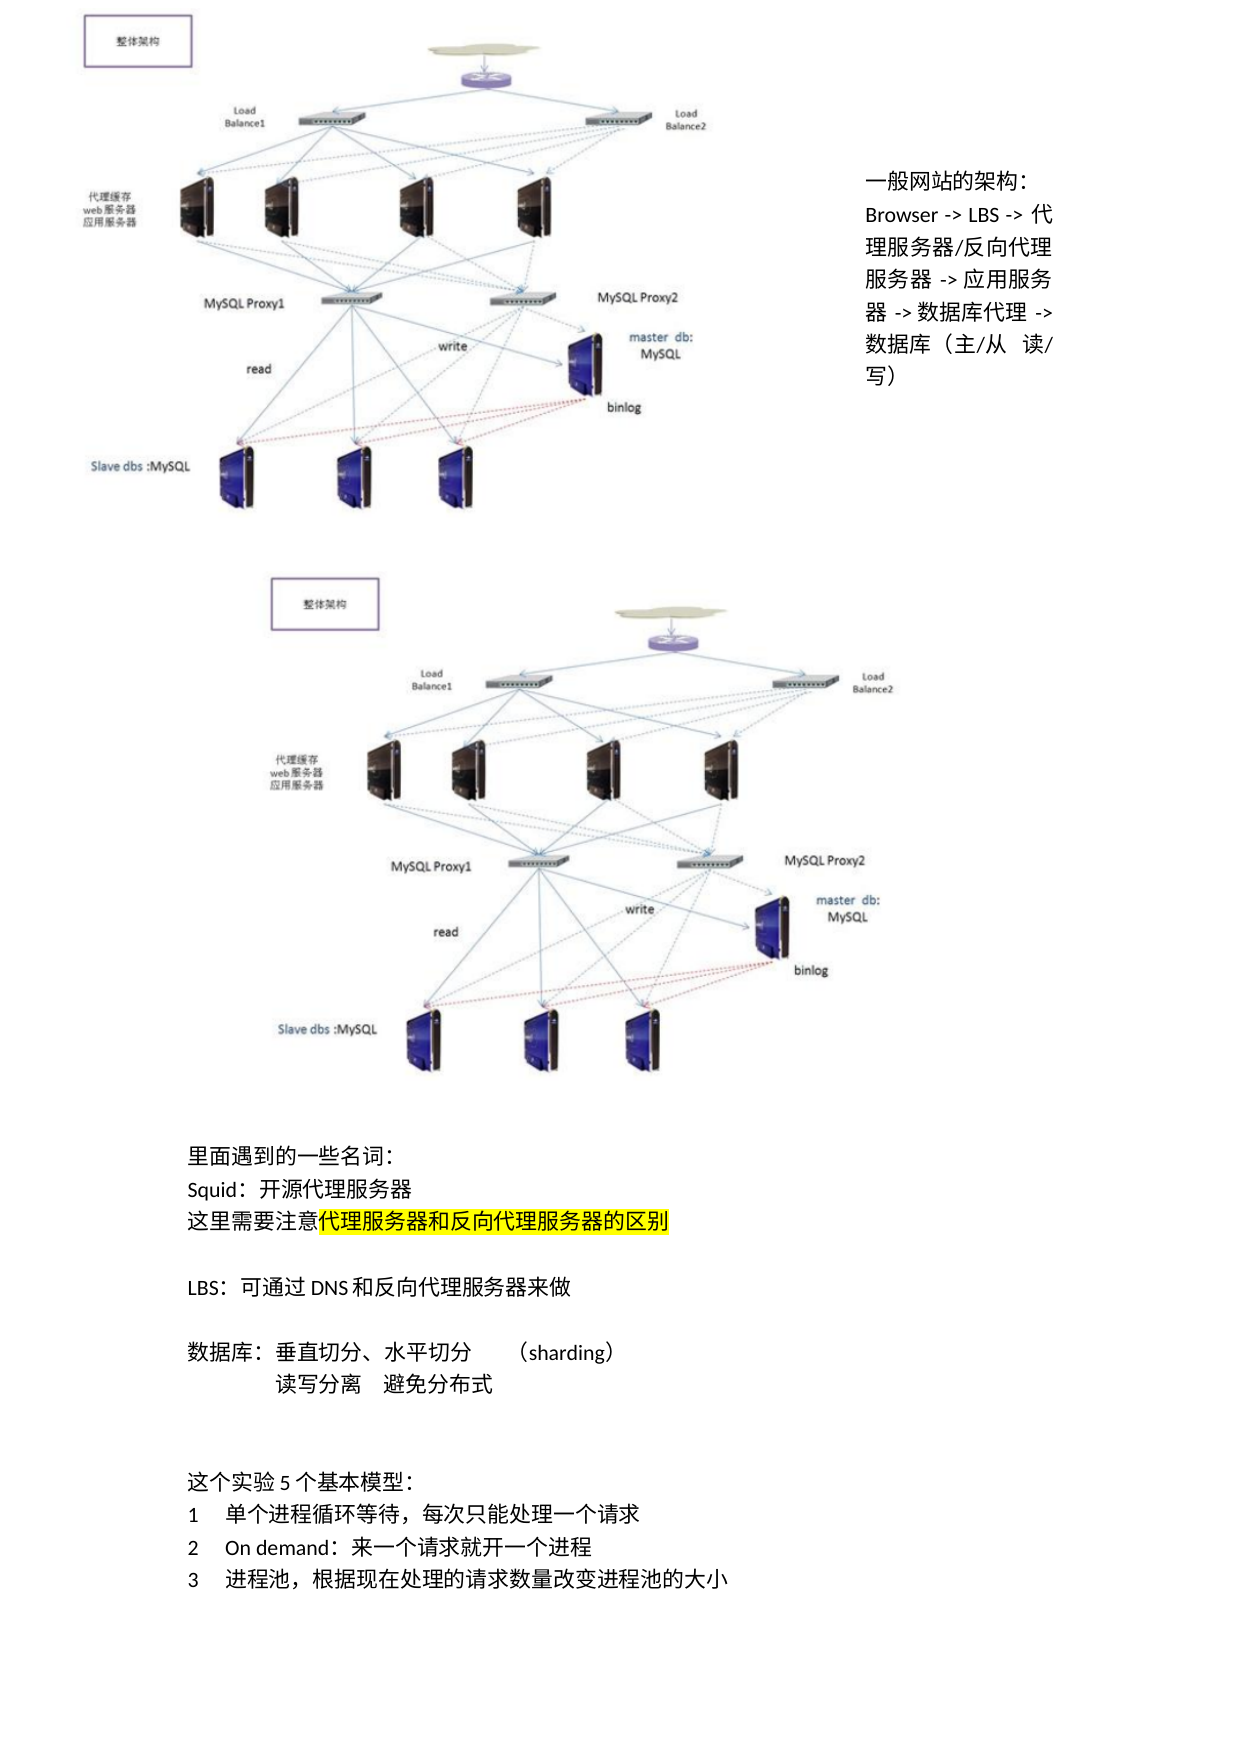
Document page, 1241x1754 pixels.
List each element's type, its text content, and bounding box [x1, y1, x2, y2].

text 这个实验5个基本模型： [187, 1462, 1053, 1494]
list On demand：来一个请求就开一个进程 [187, 1527, 1053, 1559]
picture [0, 0, 866, 538]
text 读写分离 避免分布式 [187, 1364, 1053, 1397]
text LBS：可通过DNS和反向代理服务器来做 [187, 1267, 1053, 1299]
text 数据库：垂直切分、水平切分 （sharding） [187, 1332, 1053, 1364]
list 进程池，根据现在处理的请求数量改变进程池的大小 [187, 1559, 1053, 1592]
text 这里需要注意代理服务器和反向代理服务器的区别 [187, 1202, 1053, 1234]
picture [187, 563, 1053, 1101]
text 一般网站的架构： [866, 162, 1053, 194]
text Squid：开源代理服务器 [187, 1169, 1053, 1202]
text 里面遇到的一些名词： [187, 1137, 1053, 1169]
list 单个进程循环等待，每次只能处理一个请求 [187, 1494, 1053, 1527]
text Browser -> LBS -> 代理服务器/反向代理服务器 -> 应用服务器 -> 数据库代理 -> 数据库（主/从 读/写） [866, 194, 1053, 389]
